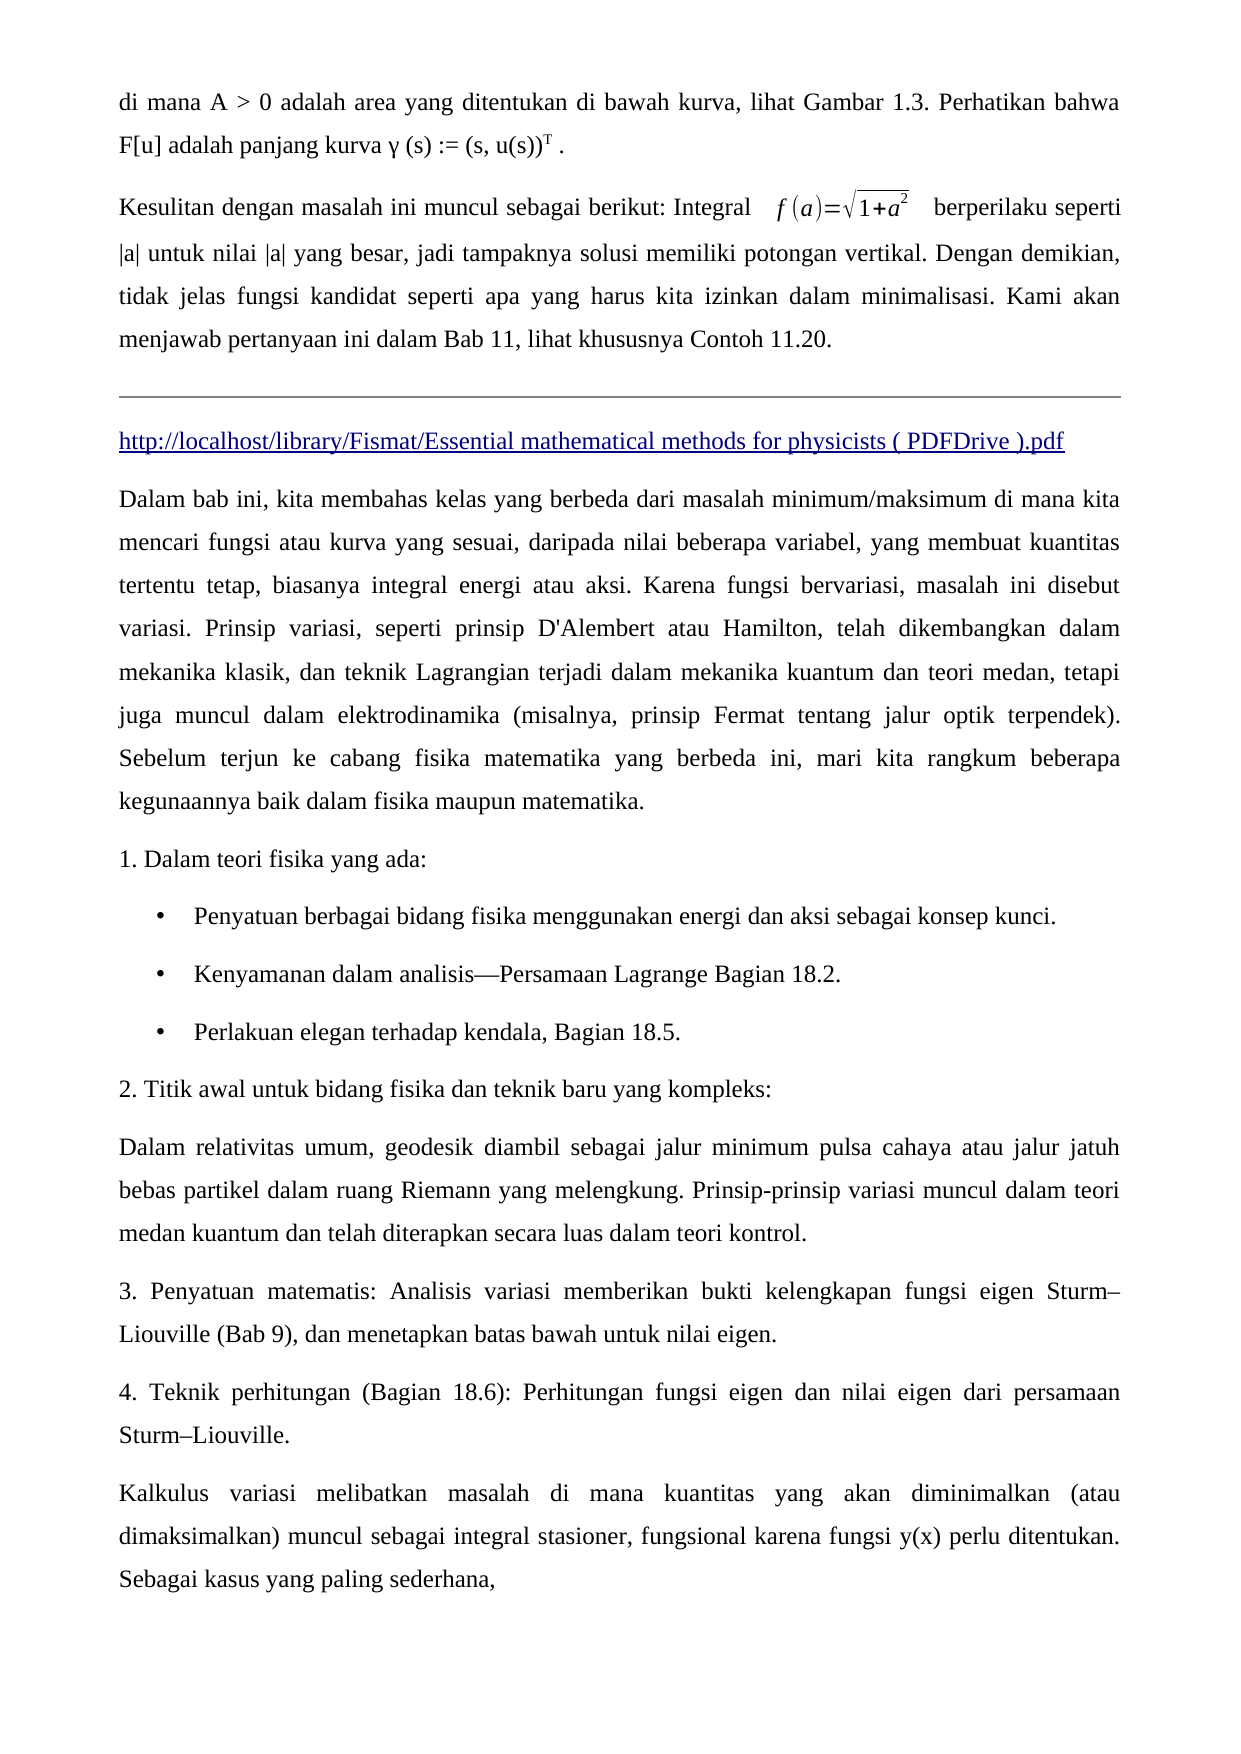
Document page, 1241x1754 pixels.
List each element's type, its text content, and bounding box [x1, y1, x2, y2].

text di mana A > 0 adalah area yang ditentukan di bawah kurva, lihat Gambar 1.3. Perhatikan bahwa F[u] adalah panjang kurva γ (s) := (s, u(s))T . [119, 87, 1121, 159]
list Perlakuan elegan terhadap kendala, Bagian 18.5. [156, 1017, 1121, 1046]
text Kesulitan dengan masalah ini muncul sebagai berikut: Integral berperilaku seperti |a| untuk nilai |a| yang besar, jadi tampaknya solusi memiliki potongan vertikal. Dengan demikian, tidak jelas fungsi kandidat seperti apa yang harus kita izinkan dalam minimalisasi. Kami akan menjawab pertanyaan ini dalam Bab 11, lihat khususnya Contoh 11.20. [119, 188, 1121, 353]
list Kenyamanan dalam analisis—Persamaan Lagrange Bagian 18.2. [156, 959, 1121, 988]
text 3. Penyatuan matematis: Analisis variasi memberikan bukti kelengkapan fungsi eigen Sturm–Liouville (Bab 9), dan menetapkan batas bawah untuk nilai eigen. [119, 1276, 1121, 1348]
text Kalkulus variasi melibatkan masalah di mana kuantitas yang akan diminimalkan (atau dimaksimalkan) muncul sebagai integral stasioner, fungsional karena fungsi y(x) perlu ditentukan. Sebagai kasus yang paling sederhana, [119, 1478, 1121, 1593]
list Penyatuan berbagai bidang fisika menggunakan energi dan aksi sebagai konsep kunci. [156, 901, 1121, 930]
text Dalam relativitas umum, geodesik diambil sebagai jalur minimum pulsa cahaya atau jalur jatuh bebas partikel dalam ruang Riemann yang melengkung. Prinsip-prinsip variasi muncul dalam teori medan kuantum dan telah diterapkan secara luas dalam teori kontrol. [119, 1132, 1121, 1247]
text 1. Dalam teori fisika yang ada: [119, 844, 1121, 872]
text Dalam bab ini, kita membahas kelas yang berbeda dari masalah minimum/maksimum di mana kita mencari fungsi atau kurva yang sesuai, daripada nilai beberapa variabel, yang membuat kuantitas tertentu tetap, biasanya integral energi atau aksi. Karena fungsi bervariasi, masalah ini disebut variasi. Prinsip variasi, seperti prinsip D'Alembert atau Hamilton, telah dikembangkan dalam mekanika klasik, dan teknik Lagrangian terjadi dalam mekanika kuantum dan teori medan, tetapi juga muncul dalam elektrodinamika (misalnya, prinsip Fermat tentang jalur optik terpendek). Sebelum terjun ke cabang fisika matematika yang berbeda ini, mari kita rangkum beberapa kegunaannya baik dalam fisika maupun matematika. [119, 484, 1121, 815]
text 4. Teknik perhitungan (Bagian 18.6): Perhitungan fungsi eigen dan nilai eigen dari persamaan Sturm–Liouville. [119, 1377, 1121, 1449]
text http://localhost/library/Fismat/Essential mathematical methods for physicists ( PDFDrive ).pdf [119, 426, 1121, 455]
text 2. Titik awal untuk bidang fisika dan teknik baru yang kompleks: [119, 1074, 1121, 1103]
